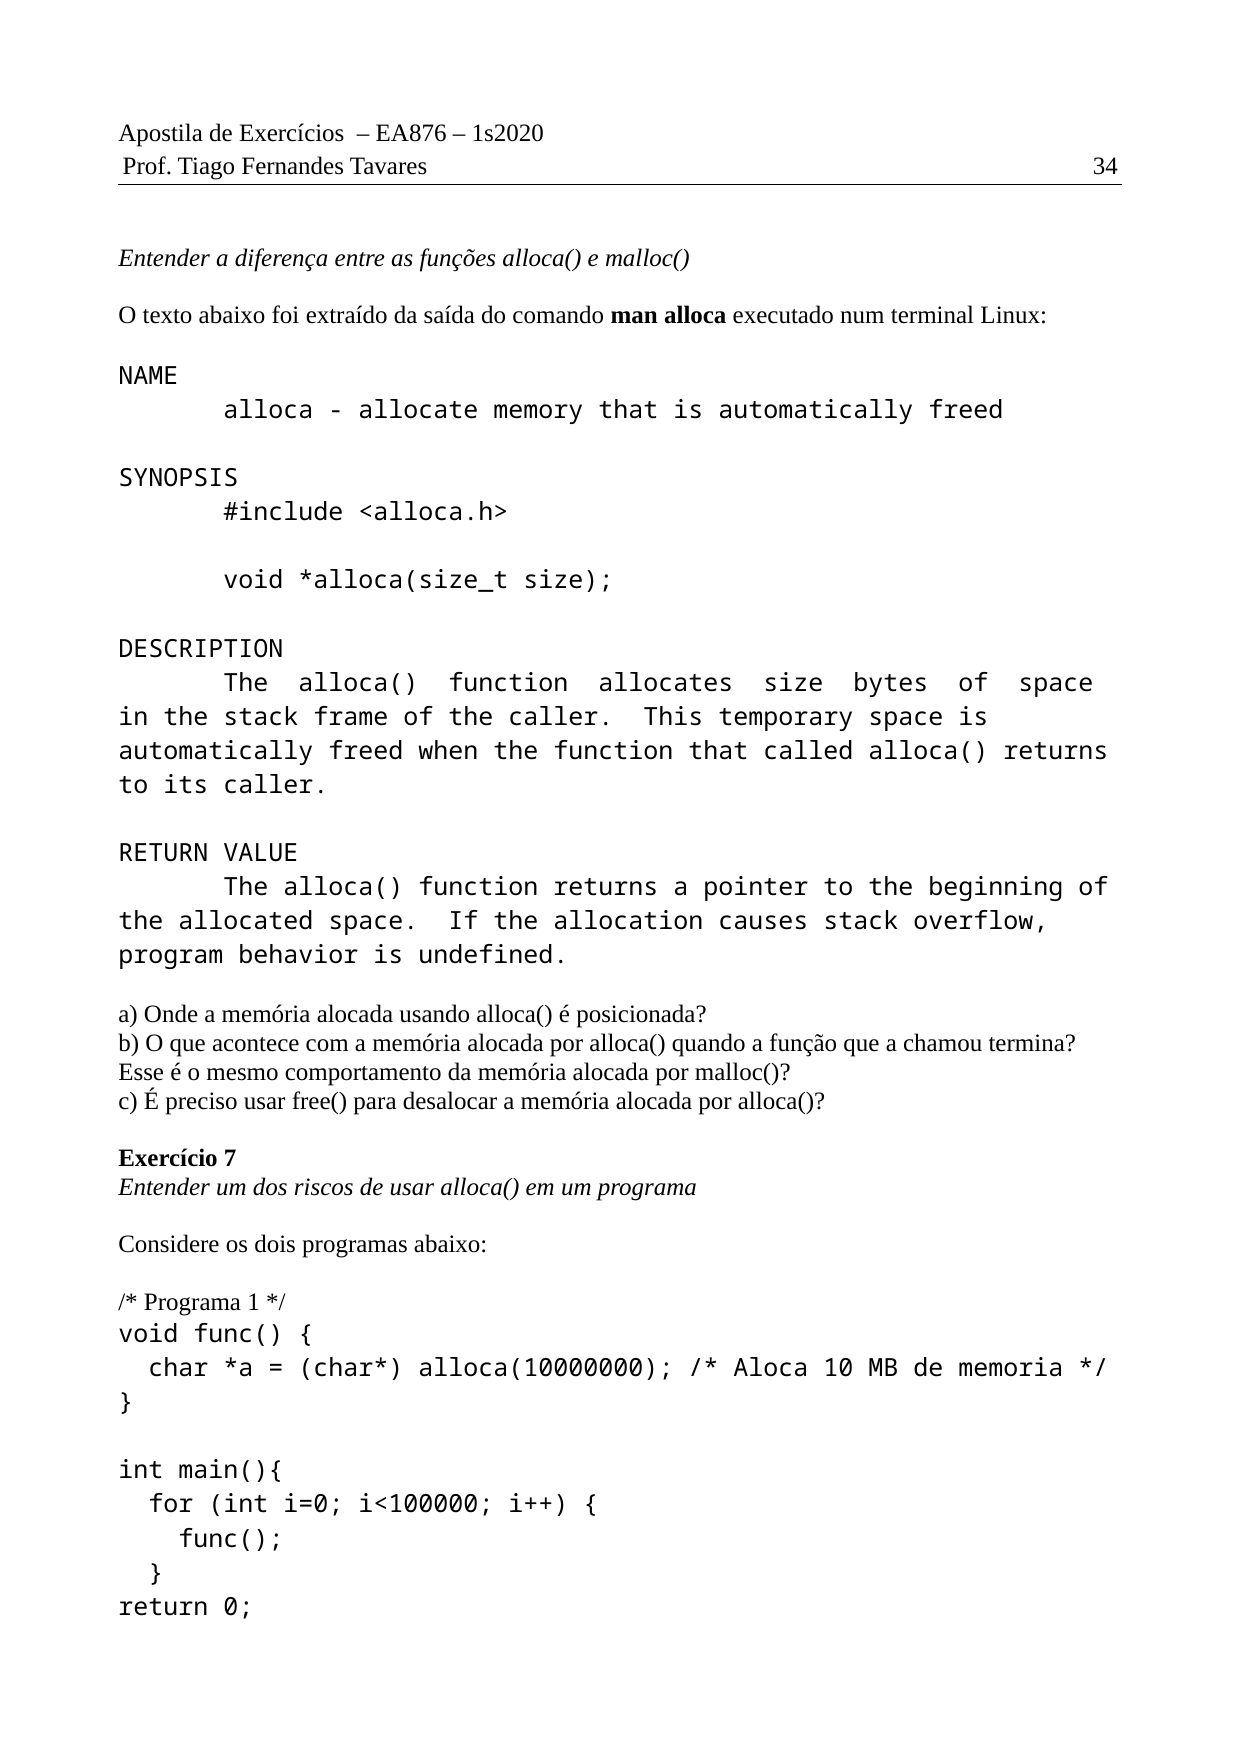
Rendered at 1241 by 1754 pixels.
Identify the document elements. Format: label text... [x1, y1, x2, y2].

text Exercício 7 [118, 1143, 1122, 1172]
text Entender um dos riscos de usar alloca() em um programa [118, 1172, 1122, 1201]
text alloca - allocate memory that is automatically freed [118, 392, 1122, 426]
text c) É preciso usar free() para desalocar a memória alocada por alloca()? [118, 1086, 1122, 1114]
text NAME [118, 358, 1122, 392]
text char *a = (char*) alloca(10000000); /* Aloca 10 MB de memoria */ [118, 1350, 1122, 1384]
text int main(){ [118, 1452, 1122, 1486]
text DESCRIPTION [118, 630, 1122, 664]
text O texto abaixo foi extraído da saída do comando man alloca executado num terminal Linux: [118, 300, 1122, 329]
text RETURN VALUE [118, 834, 1122, 869]
text b) O que acontece com a memória alocada por alloca() quando a função que a chamou termina? Esse é o mesmo comportamento da memória alocada por malloc()? [118, 1028, 1122, 1086]
text a) Onde a memória alocada usando alloca() é posicionada? [118, 999, 1122, 1028]
text func(); [118, 1520, 1122, 1554]
text } [118, 1384, 1122, 1418]
text return 0; [118, 1588, 1122, 1622]
text void func() { [118, 1316, 1122, 1350]
text SYNOPSIS [118, 460, 1122, 494]
text Entender a diferença entre as funções alloca() e malloc() [118, 243, 1122, 271]
text Considere os dois programas abaixo: [118, 1229, 1122, 1258]
text } [118, 1554, 1122, 1588]
text #include <alloca.h> [118, 494, 1122, 528]
text The alloca() function allocates size bytes of space in the stack frame of the caller. This temporary space is automatically freed when the function that called alloca() returns to its caller. [118, 664, 1122, 801]
text The alloca() function returns a pointer to the beginning of the allocated space. If the allocation causes stack overflow, program behavior is undefined. [118, 869, 1122, 971]
text /* Programa 1 */ [118, 1287, 1122, 1316]
text for (int i=0; i<100000; i++) { [118, 1486, 1122, 1520]
text void *alloca(size_t size); [118, 562, 1122, 596]
